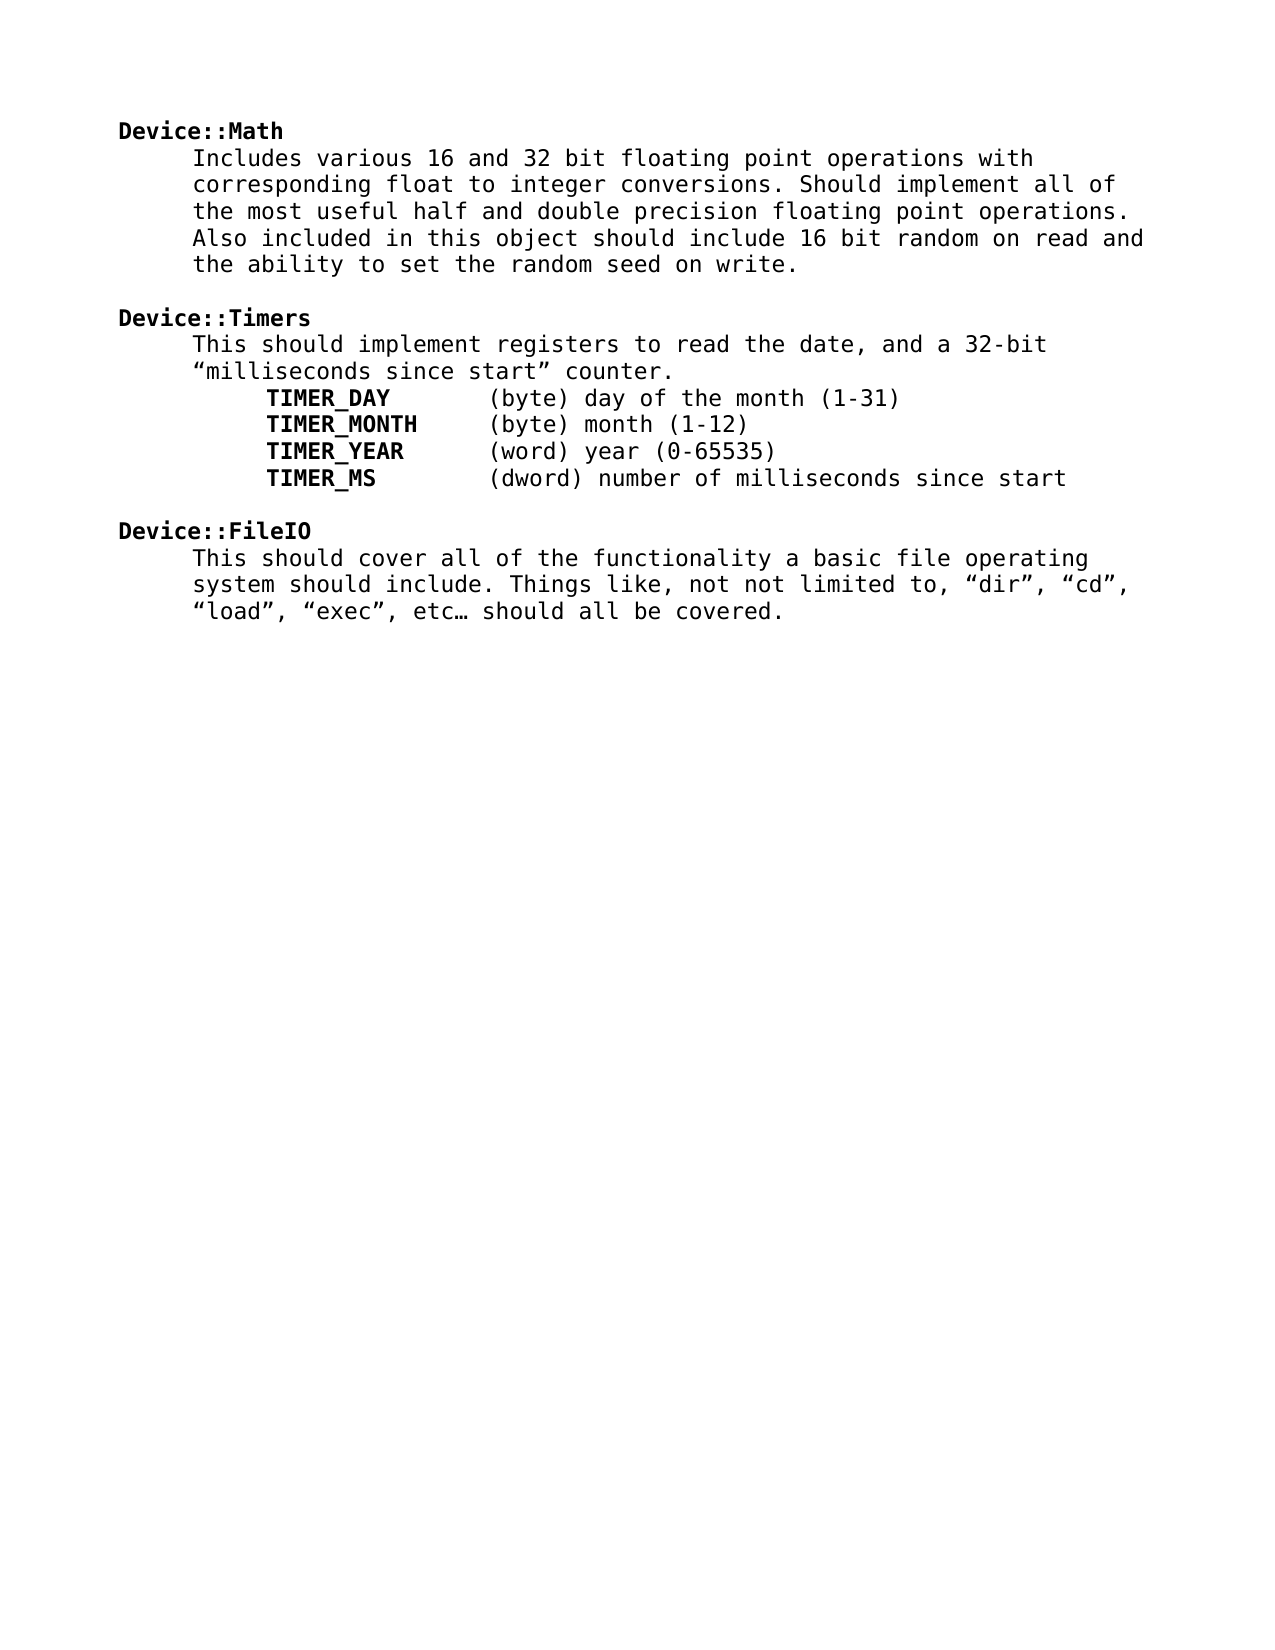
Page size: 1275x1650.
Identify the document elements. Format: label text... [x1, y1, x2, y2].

text Device::FileIO [118, 518, 1157, 545]
text “load”, “exec”, etc… should all be covered. [118, 598, 1157, 625]
text TIMER_MONTH (byte) month (1-12) [118, 411, 1157, 438]
text Device::Math [118, 118, 1157, 145]
text Device::Timers [118, 305, 1157, 331]
text TIMER_MS (dword) number of milliseconds since start [118, 465, 1157, 491]
text TIMER_DAY (byte) day of the month (1-31) [118, 385, 1157, 411]
text This should cover all of the functionality a basic file operating system should include. Things like, not not limited to, “dir”, “cd”, [118, 545, 1157, 598]
text This should implement registers to read the date, and a 32-bit “milliseconds since start” counter. [118, 331, 1157, 385]
text Includes various 16 and 32 bit floating point operations with corresponding float to integer conversions. Should implement all of the most useful half and double precision floating point operations. Also included in this object should include 16 bit random on read and the ability to set the random seed on write. [118, 145, 1157, 278]
text TIMER_YEAR (word) year (0-65535) [118, 438, 1157, 465]
